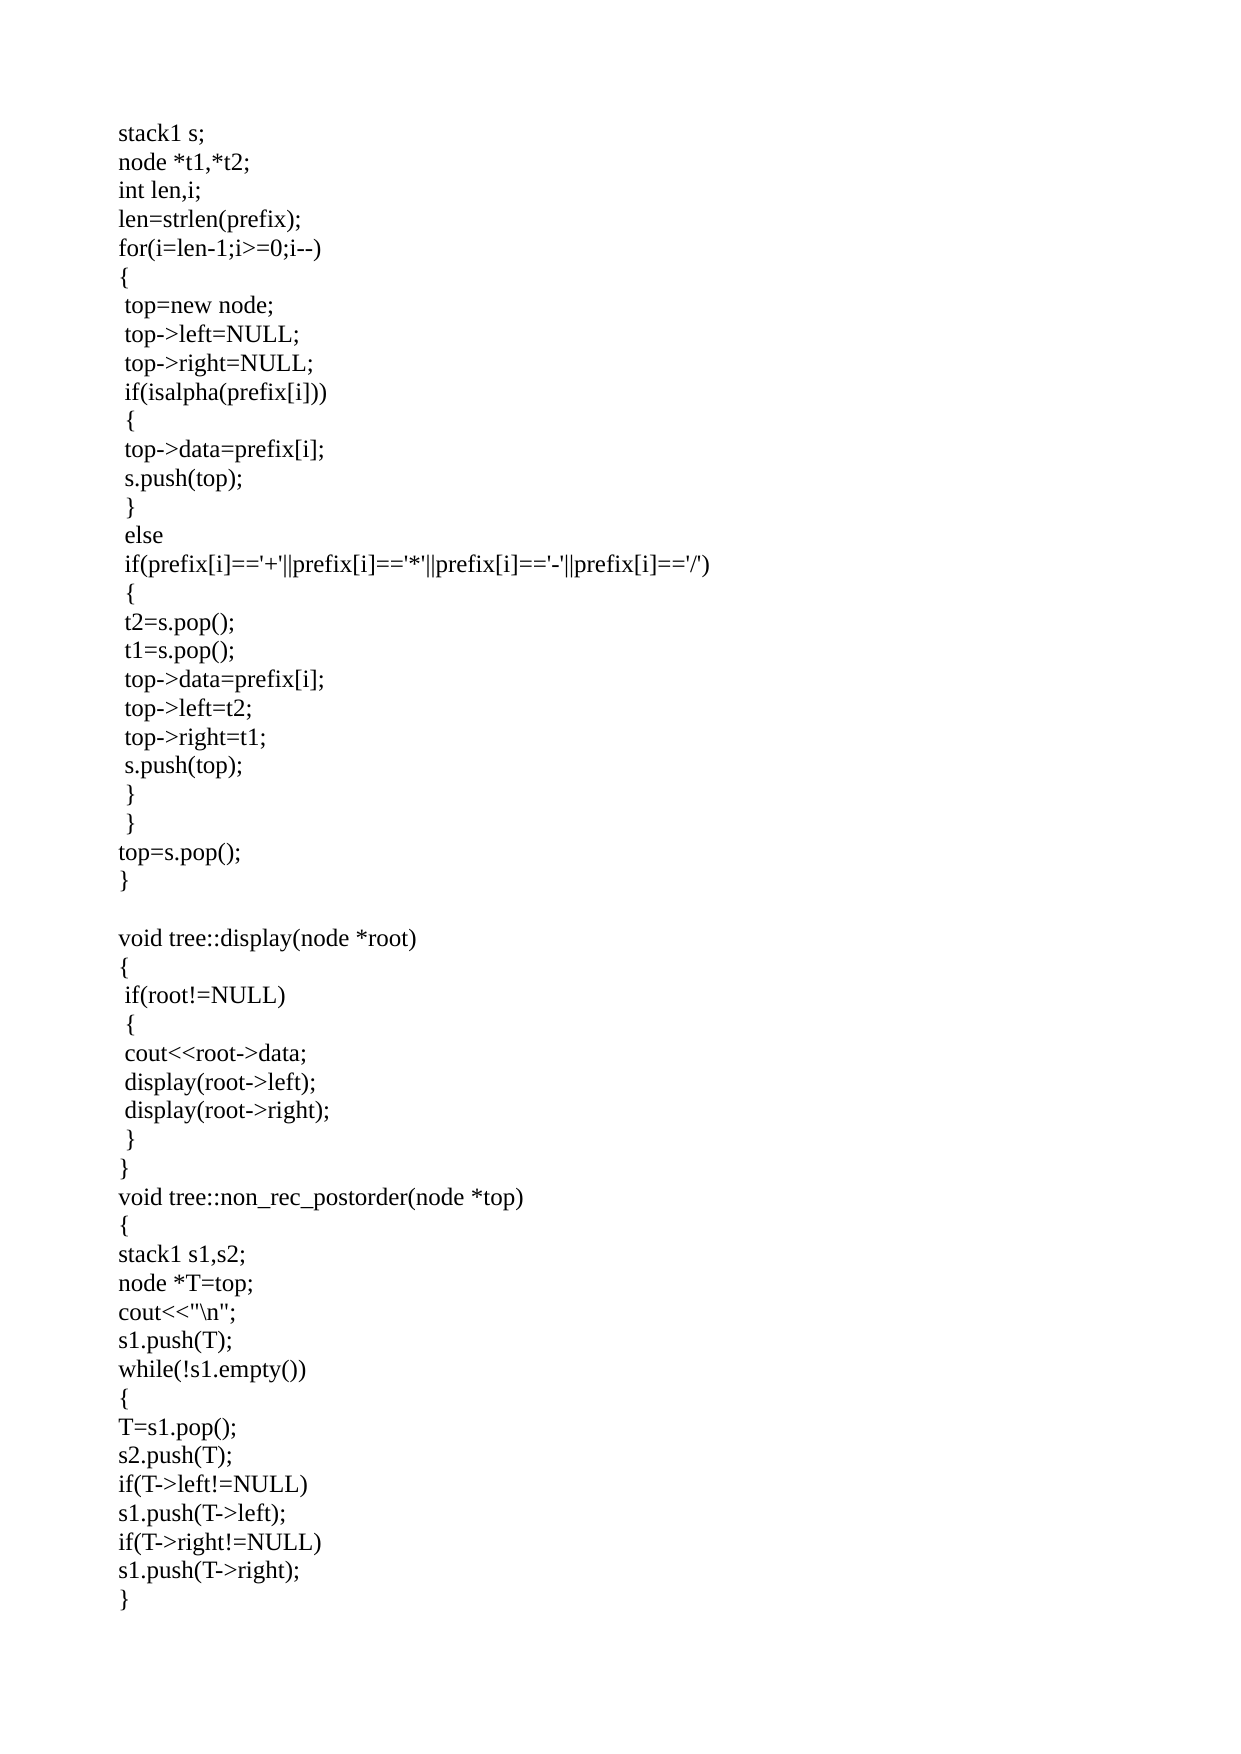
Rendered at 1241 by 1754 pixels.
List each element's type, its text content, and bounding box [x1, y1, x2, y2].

text s1.push(T->left); [118, 1498, 1122, 1527]
text len=strlen(prefix); [118, 204, 1122, 233]
text t2=s.pop(); [118, 607, 1122, 636]
text top=s.pop(); [118, 837, 1122, 866]
text top->left=t2; [118, 693, 1122, 722]
text else [118, 521, 1122, 549]
text { [118, 406, 1122, 434]
text top->data=prefix[i]; [118, 664, 1122, 693]
text } [118, 1153, 1122, 1182]
text int len,i; [118, 176, 1122, 204]
text while(!s1.empty()) [118, 1354, 1122, 1383]
text if(T->left!=NULL) [118, 1469, 1122, 1498]
text s2.push(T); [118, 1441, 1122, 1469]
text if(root!=NULL) [118, 981, 1122, 1009]
text if(isalpha(prefix[i])) [118, 377, 1122, 406]
text } [118, 866, 1122, 894]
text s1.push(T); [118, 1326, 1122, 1354]
text top->data=prefix[i]; [118, 434, 1122, 463]
text s.push(top); [118, 751, 1122, 779]
text { [118, 952, 1122, 981]
text stack1 s; [118, 118, 1122, 147]
text } [118, 779, 1122, 808]
text top->left=NULL; [118, 319, 1122, 348]
text t1=s.pop(); [118, 636, 1122, 664]
text } [118, 492, 1122, 521]
text { [118, 1211, 1122, 1239]
text top=new node; [118, 291, 1122, 319]
text cout<<root->data; [118, 1038, 1122, 1067]
text if(T->right!=NULL) [118, 1527, 1122, 1556]
text for(i=len-1;i>=0;i--) [118, 233, 1122, 262]
text { [118, 1009, 1122, 1038]
text top->right=NULL; [118, 348, 1122, 377]
text s.push(top); [118, 463, 1122, 492]
text display(root->right); [118, 1096, 1122, 1124]
text node *t1,*t2; [118, 147, 1122, 176]
text cout<<"\n"; [118, 1297, 1122, 1326]
text if(prefix[i]=='+'||prefix[i]=='*'||prefix[i]=='-'||prefix[i]=='/') [118, 549, 1122, 578]
text top->right=t1; [118, 722, 1122, 751]
text } [118, 1584, 1122, 1613]
text s1.push(T->right); [118, 1556, 1122, 1584]
text } [118, 1124, 1122, 1153]
text display(root->left); [118, 1067, 1122, 1096]
text { [118, 1383, 1122, 1412]
text T=s1.pop(); [118, 1412, 1122, 1441]
text { [118, 262, 1122, 291]
text { [118, 578, 1122, 607]
text void tree::non_rec_postorder(node *top) [118, 1182, 1122, 1211]
text void tree::display(node *root) [118, 923, 1122, 952]
text node *T=top; [118, 1268, 1122, 1297]
text } [118, 808, 1122, 837]
text stack1 s1,s2; [118, 1239, 1122, 1268]
